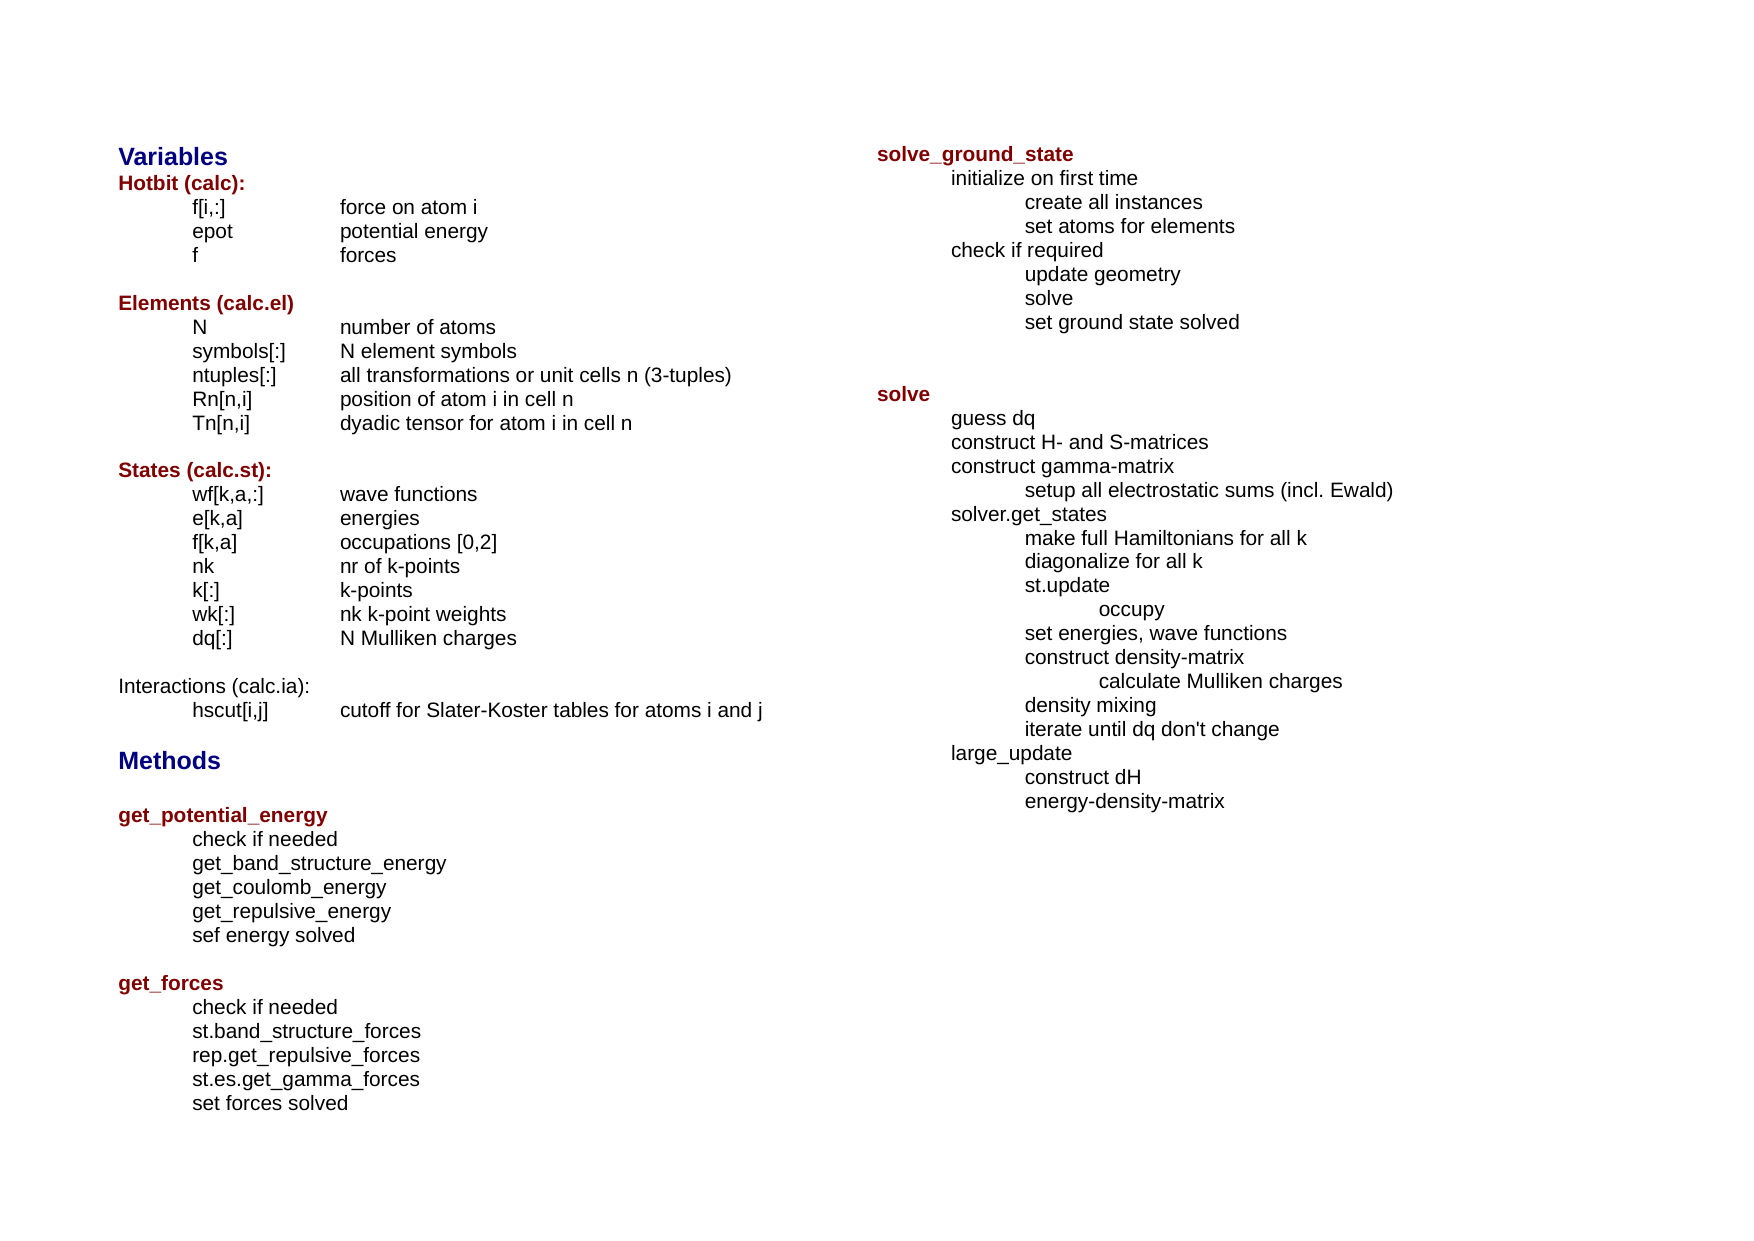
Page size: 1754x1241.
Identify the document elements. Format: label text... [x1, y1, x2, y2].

text get_band_structure_energy [118, 851, 877, 875]
text Tn[n,i] dyadic tensor for atom i in cell n [192, 410, 877, 434]
text set forces solved [118, 1091, 877, 1115]
text solve [877, 286, 1636, 310]
text ntuples[:] all transformations or unit cells n (3-tuples) [192, 362, 877, 386]
text epot potential energy [118, 219, 877, 243]
text States (calc.st): [118, 458, 877, 482]
text symbols[:] N element symbols [192, 338, 877, 362]
text st.es.get_gamma_forces [118, 1067, 877, 1091]
text solve_ground_state [877, 142, 1636, 166]
text get_coulomb_energy [118, 875, 877, 899]
text f[i,:] force on atom i [118, 195, 877, 219]
text construct density-matrix [877, 645, 1636, 669]
text e[k,a] energies [192, 506, 877, 530]
text sef energy solved [118, 923, 877, 947]
text wk[:] nk k-point weights [192, 602, 877, 626]
text Rn[n,i] position of atom i in cell n [192, 386, 877, 410]
text set atoms for elements [877, 214, 1636, 238]
text f[k,a] occupations [0,2] [192, 530, 877, 554]
text diagonalize for all k [877, 549, 1636, 573]
text dq[:] N Mulliken charges [192, 626, 877, 650]
text wf[k,a,:] wave functions [192, 482, 877, 506]
text solve [877, 382, 1636, 406]
text set ground state solved [877, 310, 1636, 334]
text set energies, wave functions [877, 621, 1636, 645]
text solver.get_states [877, 501, 1636, 525]
text density mixing [877, 693, 1636, 717]
text Interactions (calc.ia): [118, 674, 877, 698]
text energy-density-matrix [877, 789, 1636, 813]
text Methods [118, 746, 877, 774]
text get_forces [118, 971, 877, 995]
text check if needed [118, 827, 877, 851]
text check if needed [118, 995, 877, 1019]
text Variables [118, 142, 877, 171]
text large_update [877, 741, 1636, 765]
text f forces [118, 243, 877, 267]
text Elements (calc.el) [118, 291, 877, 314]
text iterate until dq don't change [877, 717, 1636, 741]
text make full Hamiltonians for all k [877, 525, 1636, 549]
text construct dH [877, 765, 1636, 789]
text get_potential_energy [118, 803, 877, 827]
text setup all electrostatic sums (incl. Ewald) [877, 477, 1636, 501]
text k[:] k-points [192, 578, 877, 602]
text calculate Mulliken charges [877, 669, 1636, 693]
text nk nr of k-points [192, 554, 877, 578]
text guess dq [877, 406, 1636, 429]
text check if required [877, 238, 1636, 262]
text occupy [877, 597, 1636, 621]
text N number of atoms [192, 314, 877, 338]
text hscut[i,j] cutoff for Slater-Koster tables for atoms i and j [118, 698, 877, 722]
text initialize on first time [877, 166, 1636, 190]
text get_repulsive_energy [118, 899, 877, 923]
text construct H- and S-matrices [877, 429, 1636, 453]
text rep.get_repulsive_forces [118, 1043, 877, 1067]
text create all instances [877, 190, 1636, 214]
text Hotbit (calc): [118, 171, 877, 195]
text st.update [877, 573, 1636, 597]
text st.band_structure_forces [118, 1019, 877, 1043]
text construct gamma-matrix [877, 453, 1636, 477]
text update geometry [877, 262, 1636, 286]
